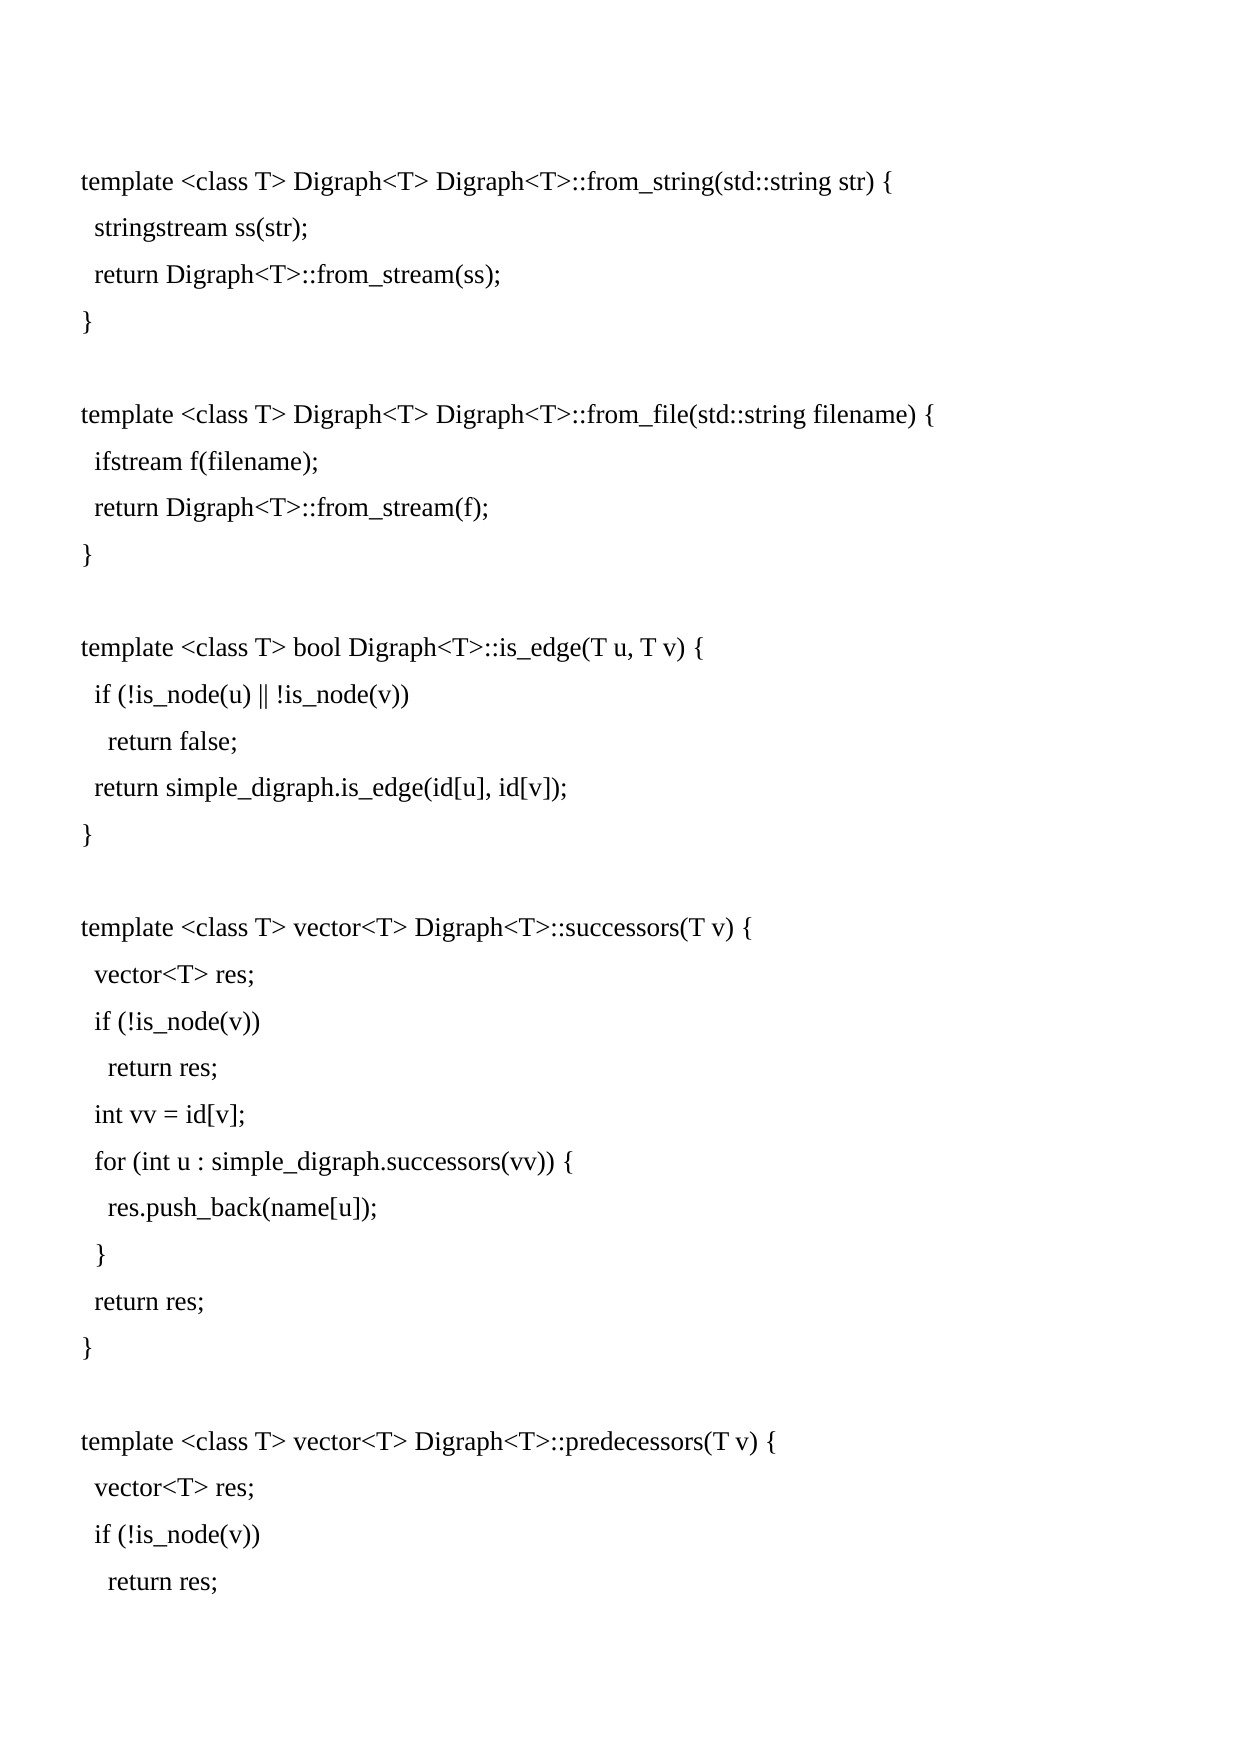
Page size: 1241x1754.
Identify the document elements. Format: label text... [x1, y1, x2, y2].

list return Digraph<T>::from_stream(f); [81, 491, 1122, 523]
list stringstream ss(str); [81, 211, 1122, 243]
list return false; [81, 725, 1122, 756]
list } [81, 538, 1122, 569]
list if (!is_node(v)) [81, 1518, 1122, 1549]
list } [81, 818, 1122, 849]
list vector<T> res; [81, 1471, 1122, 1503]
list return res; [81, 1565, 1122, 1596]
list for (int u : simple_digraph.successors(vv)) { [81, 1145, 1122, 1176]
list if (!is_node(u) || !is_node(v)) [81, 678, 1122, 709]
list template <class T> Digraph<T> Digraph<T>::from_file(std::string filename) { [81, 398, 1122, 429]
list ifstream f(filename); [81, 445, 1122, 476]
list template <class T> vector<T> Digraph<T>::successors(T v) { [81, 911, 1122, 943]
list res.push_back(name[u]); [81, 1191, 1122, 1223]
list } [81, 1238, 1122, 1269]
list vector<T> res; [81, 958, 1122, 989]
list return res; [81, 1285, 1122, 1316]
list template <class T> bool Digraph<T>::is_edge(T u, T v) { [81, 631, 1122, 663]
list } [81, 305, 1122, 336]
list if (!is_node(v)) [81, 1005, 1122, 1036]
list template <class T> vector<T> Digraph<T>::predecessors(T v) { [81, 1425, 1122, 1456]
list return Digraph<T>::from_stream(ss); [81, 258, 1122, 289]
list int vv = id[v]; [81, 1098, 1122, 1129]
list return res; [81, 1051, 1122, 1083]
list } [81, 1331, 1122, 1363]
list return simple_digraph.is_edge(id[u], id[v]); [81, 771, 1122, 803]
list template <class T> Digraph<T> Digraph<T>::from_string(std::string str) { [81, 165, 1122, 196]
